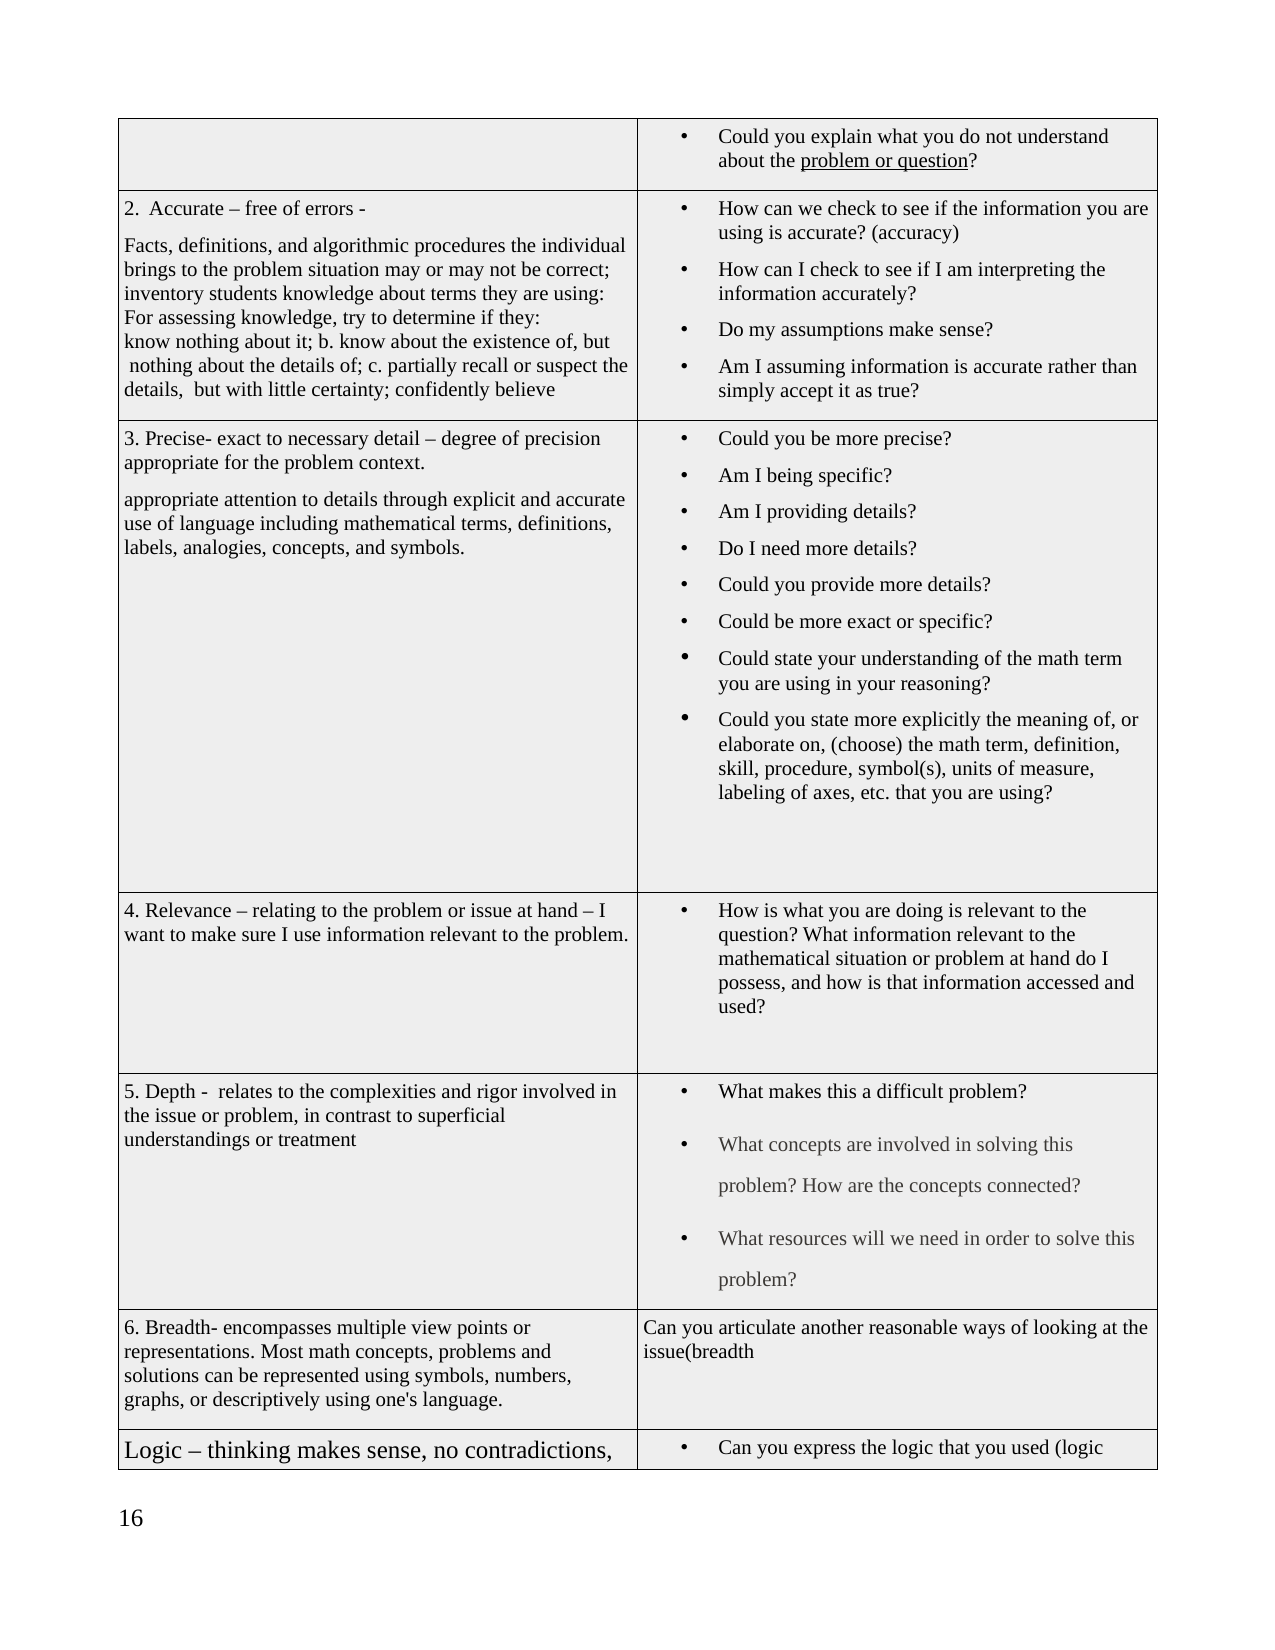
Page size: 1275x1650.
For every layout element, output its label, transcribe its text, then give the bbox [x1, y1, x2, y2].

table_cell 4. Relevance – relating to the problem or issue at hand – I want to make sure I use information relevant to the problem. [119, 893, 637, 1073]
table_cell How can we check to see if the information you are using is accurate? (accuracy) How can I check to see if I am interpreting the information accurately? Do my assumptions make sense? Am I assuming information is accurate rather than simply accept it as true? [638, 191, 1157, 420]
table_cell Can you articulate another reasonable ways of looking at the issue(breadth [638, 1310, 1157, 1429]
table_cell What makes this a difficult problem? What concepts are involved in solving this problem? How are the concepts connected? What resources will we need in order to solve this problem? [638, 1074, 1157, 1309]
table_cell Could you be more precise? Am I being specific? Am I providing details? Do I need more details? Could you provide more details? Could be more exact or specific? Could state your understanding of the math term you are using in your reasoning? Could you state more explicitly the meaning of, or elaborate on, (choose) the math term, definition, skill, procedure, symbol(s), units of measure, labeling of axes, etc. that you are using? [638, 421, 1157, 892]
table_cell 5. Depth - relates to the complexities and rigor involved in the issue or problem, in contrast to superficial understandings or treatment [119, 1074, 637, 1309]
table_cell Can you express the logic that you used (logic Planning results in an outline of the logical steps required to obtain a solution. In many cases the logical steps are conveniently expressed as mathematics. Can you provide a flow-chart of your thinking? Am I clearly making connections between parts of the problem? [638, 1430, 1157, 1469]
table_cell 3. Precise- exact to necessary detail – degree of precision appropriate for the problem context. appropriate attention to details through explicit and accurate use of language including mathematical terms, definitions, labels, analogies, concepts, and symbols. [119, 421, 637, 892]
table_cell Logic – thinking makes sense, no contradictions, [119, 1430, 637, 1469]
table_cell 6. Breadth- encompasses multiple view points or representations. Most math concepts, problems and solutions can be represented using symbols, numbers, graphs, or descriptively using one's language. [119, 1310, 637, 1429]
table_cell 2. Accurate – free of errors - Facts, definitions, and algorithmic procedures the individual brings to the problem situation may or may not be correct; inventory students knowledge about terms they are using: For assessing knowledge, try to determine if they: know nothing about it; b. know about the existence of, but nothing about the details of; c. partially recall or suspect the details, but with little certainty; confidently believe [119, 191, 637, 420]
table_cell [119, 119, 637, 190]
table_cell How is what you are doing is relevant to the question? What information relevant to the mathematical situation or problem at hand do I possess, and how is that information accessed and used? [638, 893, 1157, 1073]
table_cell Could you state it in other words? Could you draw a picture of the problem situation? Could you explain what you do not understand about the problem or question? [638, 119, 1157, 190]
